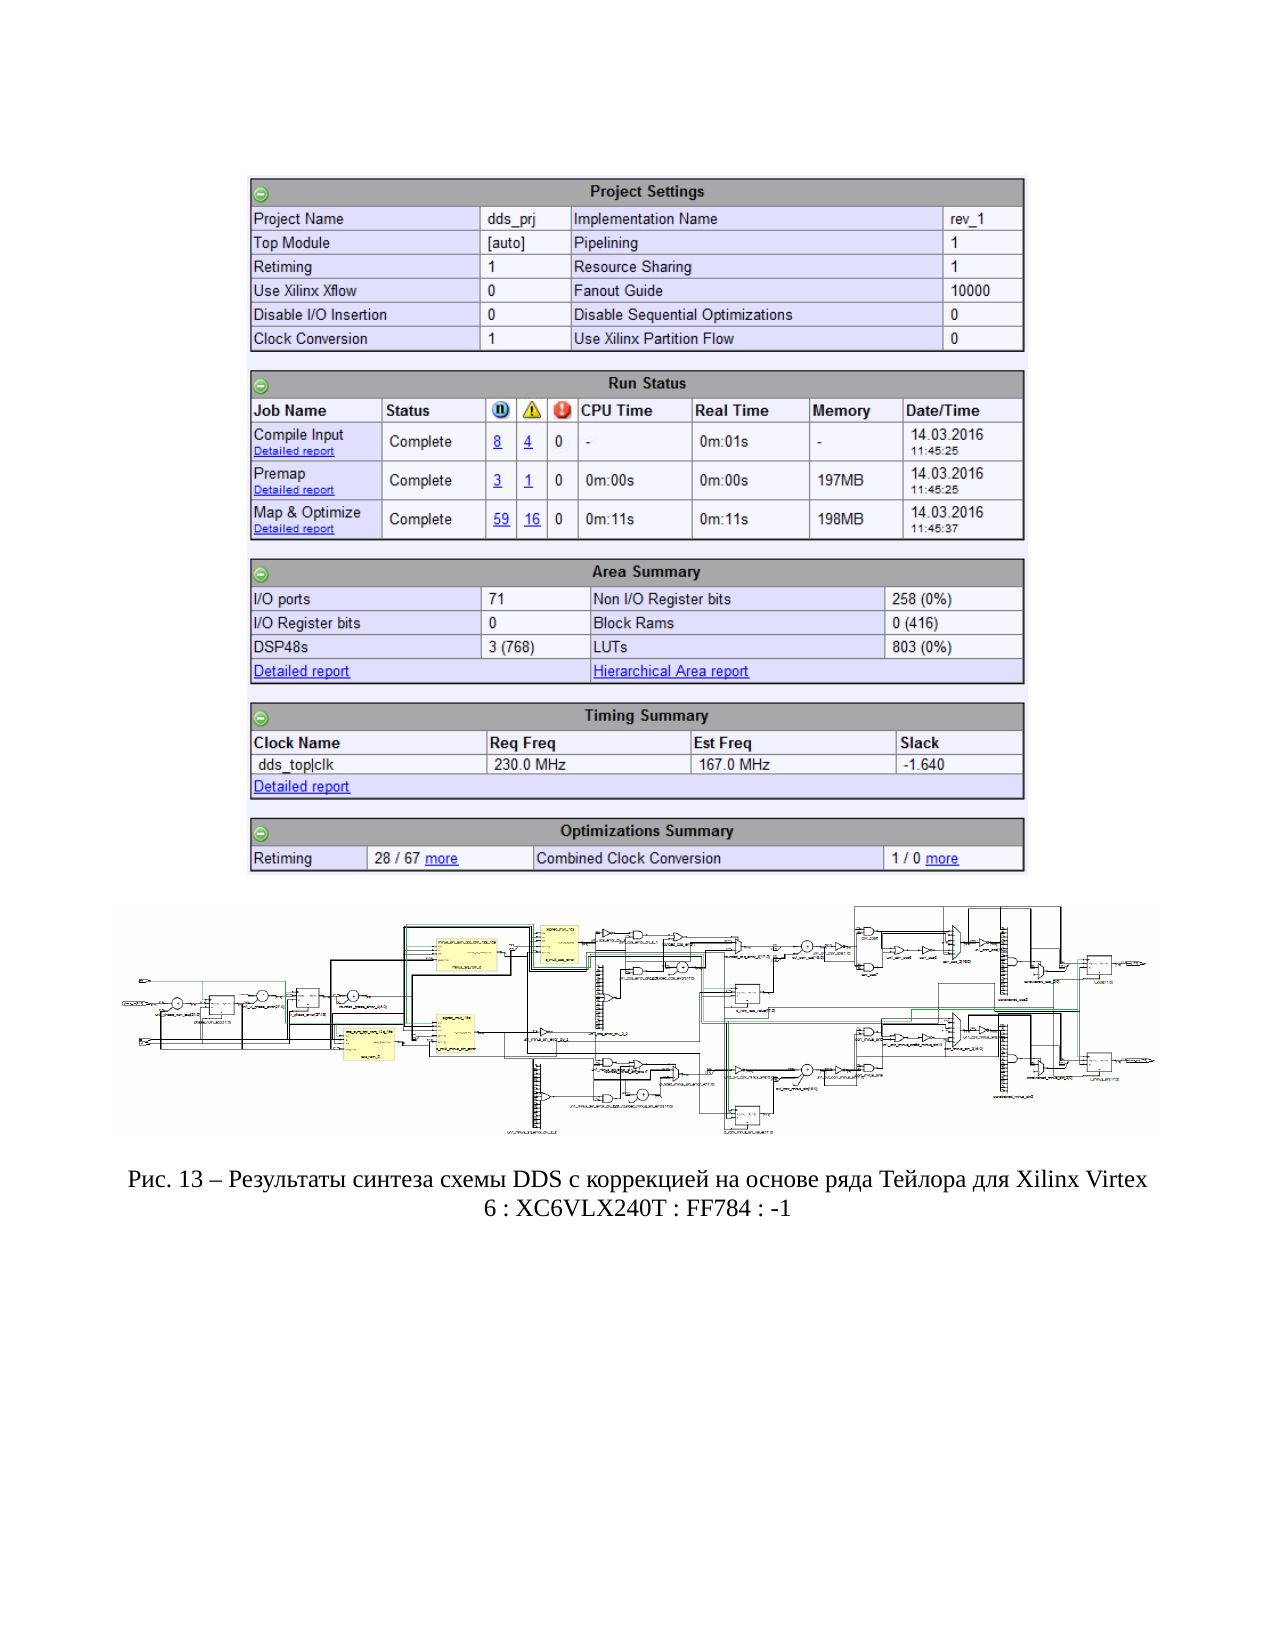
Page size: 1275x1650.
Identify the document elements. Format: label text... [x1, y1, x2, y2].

text Рис. 13 – Результаты синтеза схемы DDS с коррекцией на основе ряда Тейлора для Xilinx Virtex 6 : XC6VLX240T : FF784 : -1 [118, 1164, 1157, 1222]
picture [118, 903, 1157, 1136]
picture [247, 175, 1028, 875]
